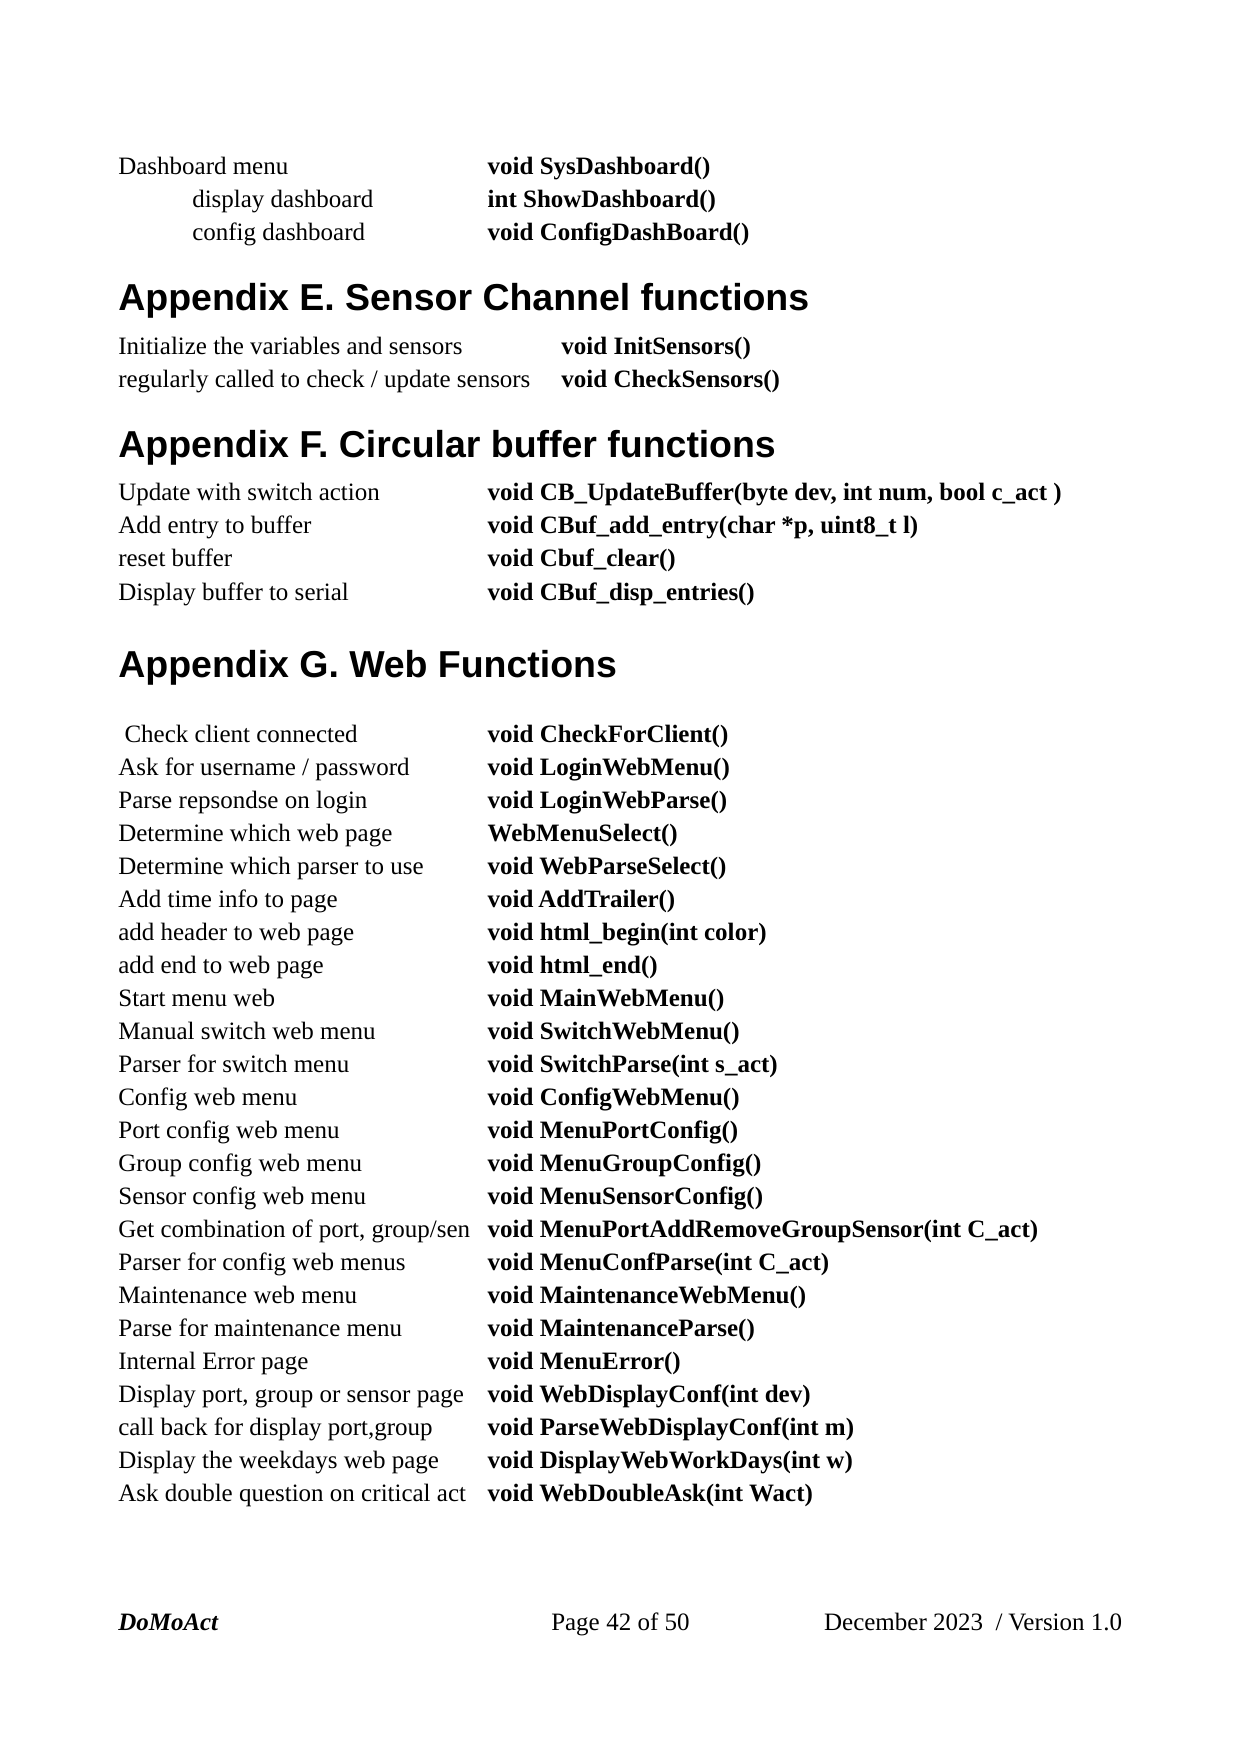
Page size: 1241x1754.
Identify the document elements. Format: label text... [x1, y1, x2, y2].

text Ask for username / password void LoginWebMenu() [118, 752, 1122, 781]
text Determine which parser to use void WebParseSelect() [118, 851, 1122, 879]
subtitle Appendix G. Web Functions [118, 643, 1122, 686]
text reset buffer void Cbuf_clear() [118, 543, 1122, 572]
text Determine which web page WebMenuSelect() [118, 818, 1122, 847]
text Dashboard menu void SysDashboard() [118, 151, 1122, 180]
text Check client connected void CheckForClient() [118, 719, 1122, 747]
text Parser for config web menus void MenuConfParse(int C_act) [118, 1247, 1122, 1276]
text add end to web page void html_end() [118, 950, 1122, 979]
text Config web menu void ConfigWebMenu() [118, 1082, 1122, 1111]
text Display buffer to serial void CBuf_disp_entries() [118, 577, 1122, 605]
text regularly called to check / update sensors void CheckSensors() [118, 364, 1122, 393]
text Display port, group or sensor page void WebDisplayConf(int dev) [118, 1379, 1122, 1408]
text Add entry to buffer void CBuf_add_entry(char *p, uint8_t l) [118, 511, 1122, 539]
text Initialize the variables and sensors void InitSensors() [118, 331, 1122, 359]
subtitle Appendix E. Sensor Channel functions [118, 275, 1122, 318]
text Group config web menu void MenuGroupConfig() [118, 1148, 1122, 1177]
text Internal Error page void MenuError() [118, 1346, 1122, 1375]
text Parse repsondse on login void LoginWebParse() [118, 785, 1122, 813]
text Start menu web void MainWebMenu() [118, 983, 1122, 1012]
text config dashboard void ConfigDashBoard() [118, 217, 1122, 246]
text add header to web page void html_begin(int color) [118, 917, 1122, 946]
text Port config web menu void MenuPortConfig() [118, 1115, 1122, 1144]
text Update with switch action void CB_UpdateBuffer(byte dev, int num, bool c_act ) [118, 477, 1122, 506]
text Parser for switch menu void SwitchParse(int s_act) [118, 1049, 1122, 1078]
text Get combination of port, group/sen void MenuPortAddRemoveGroupSensor(int C_act) [118, 1214, 1122, 1243]
text Maintenance web menu void MaintenanceWebMenu() [118, 1280, 1122, 1309]
subtitle Appendix F. Circular buffer functions [118, 422, 1122, 465]
text Parse for maintenance menu void MaintenanceParse() [118, 1313, 1122, 1342]
text Ask double question on critical act void WebDoubleAsk(int Wact) [118, 1478, 1122, 1507]
text display dashboard int ShowDashboard() [118, 184, 1122, 213]
text Sensor config web menu void MenuSensorConfig() [118, 1181, 1122, 1210]
text Manual switch web menu void SwitchWebMenu() [118, 1016, 1122, 1045]
text call back for display port,group void ParseWebDisplayConf(int m) [118, 1412, 1122, 1441]
text Add time info to page void AddTrailer() [118, 884, 1122, 913]
text Display the weekdays web page void DisplayWebWorkDays(int w) [118, 1445, 1122, 1474]
